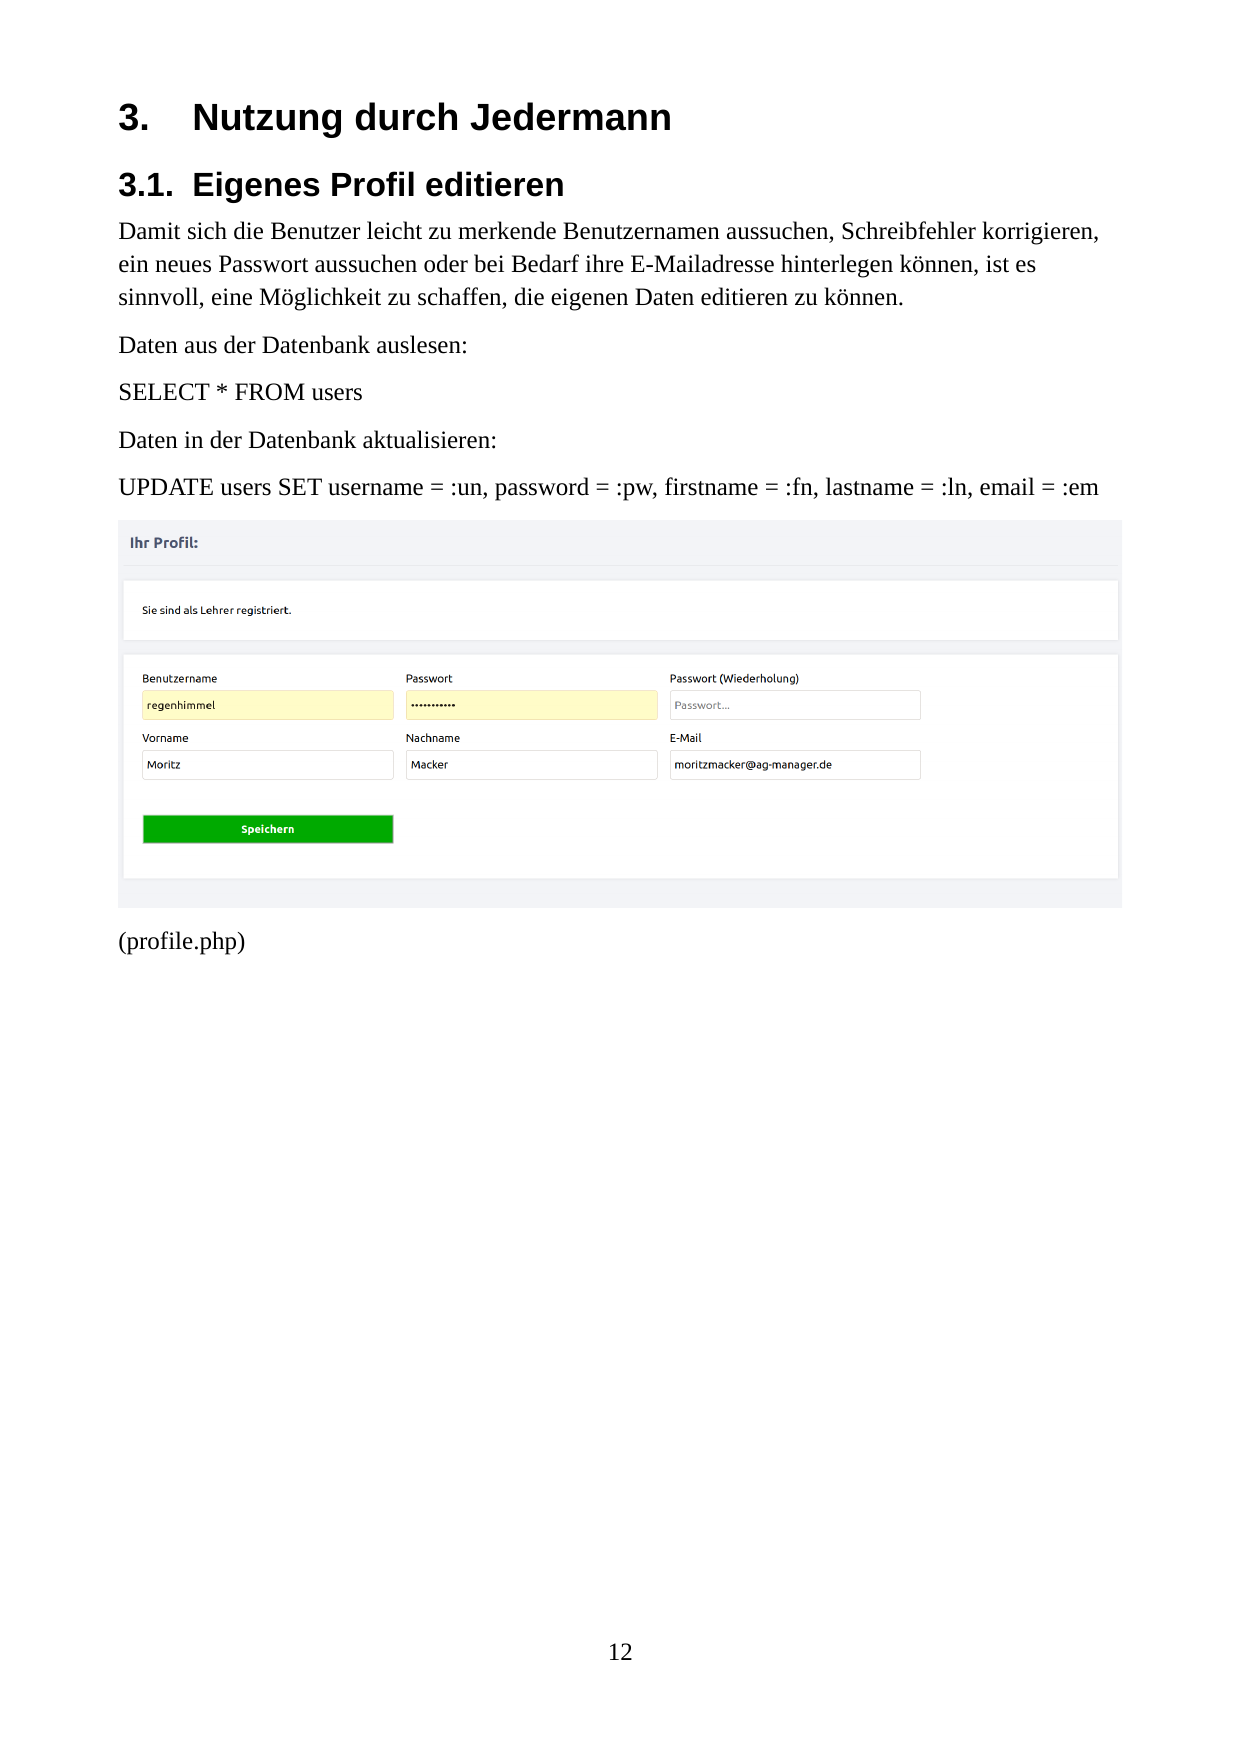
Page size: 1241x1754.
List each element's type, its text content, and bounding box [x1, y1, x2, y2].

text Damit sich die Benutzer leicht zu merkende Benutzernamen aussuchen, Schreibfehler korrigieren, ein neues Passwort aussuchen oder bei Bedarf ihre E-Mailadresse hinterlegen können, ist es sinnvoll, eine Möglichkeit zu schaffen, die eigenen Daten editieren zu können. [118, 216, 1122, 311]
subtitle Nutzung durch Jedermann [118, 94, 1122, 138]
text SELECT * FROM users [118, 377, 1122, 406]
text UPDATE users SET username = :un, password = :pw, firstname = :fn, lastname = :ln, email = :em [118, 472, 1122, 501]
picture [118, 520, 1123, 908]
text Daten in der Datenbank aktualisieren: [118, 425, 1122, 454]
subtitle Eigenes Profil editieren [118, 165, 1122, 203]
text (profile.php) [118, 926, 1122, 955]
text Daten aus der Datenbank auslesen: [118, 330, 1122, 358]
